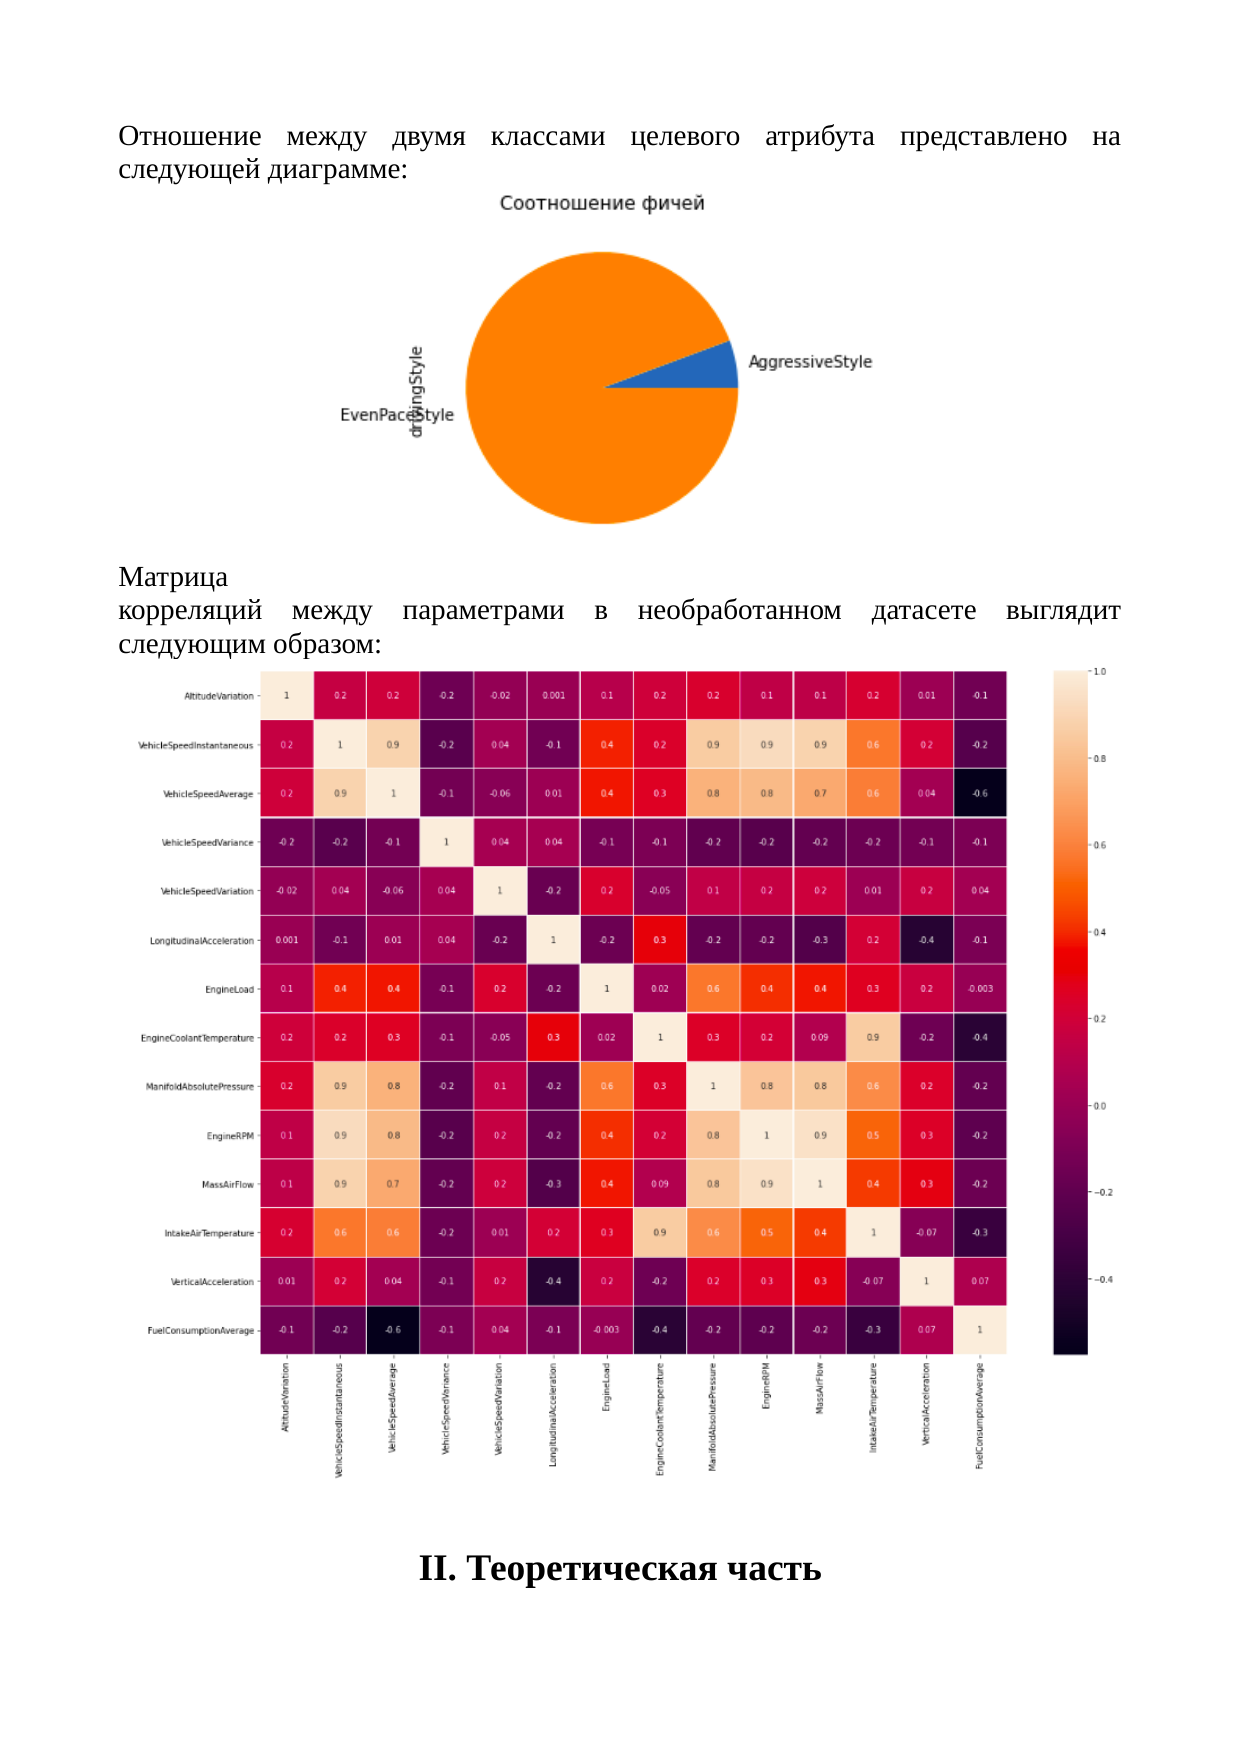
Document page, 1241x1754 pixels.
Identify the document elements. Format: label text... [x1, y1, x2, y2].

text Отношение между двумя классами целевого атрибута представлено на следующей диаграмме: [118, 118, 1122, 185]
picture [328, 185, 912, 582]
text Матрица корреляций между параметрами в необработанном датасете выглядит следующим образом: [118, 559, 1122, 659]
text II. Теоретическая часть [118, 1546, 1122, 1589]
picture [118, 659, 1123, 1489]
